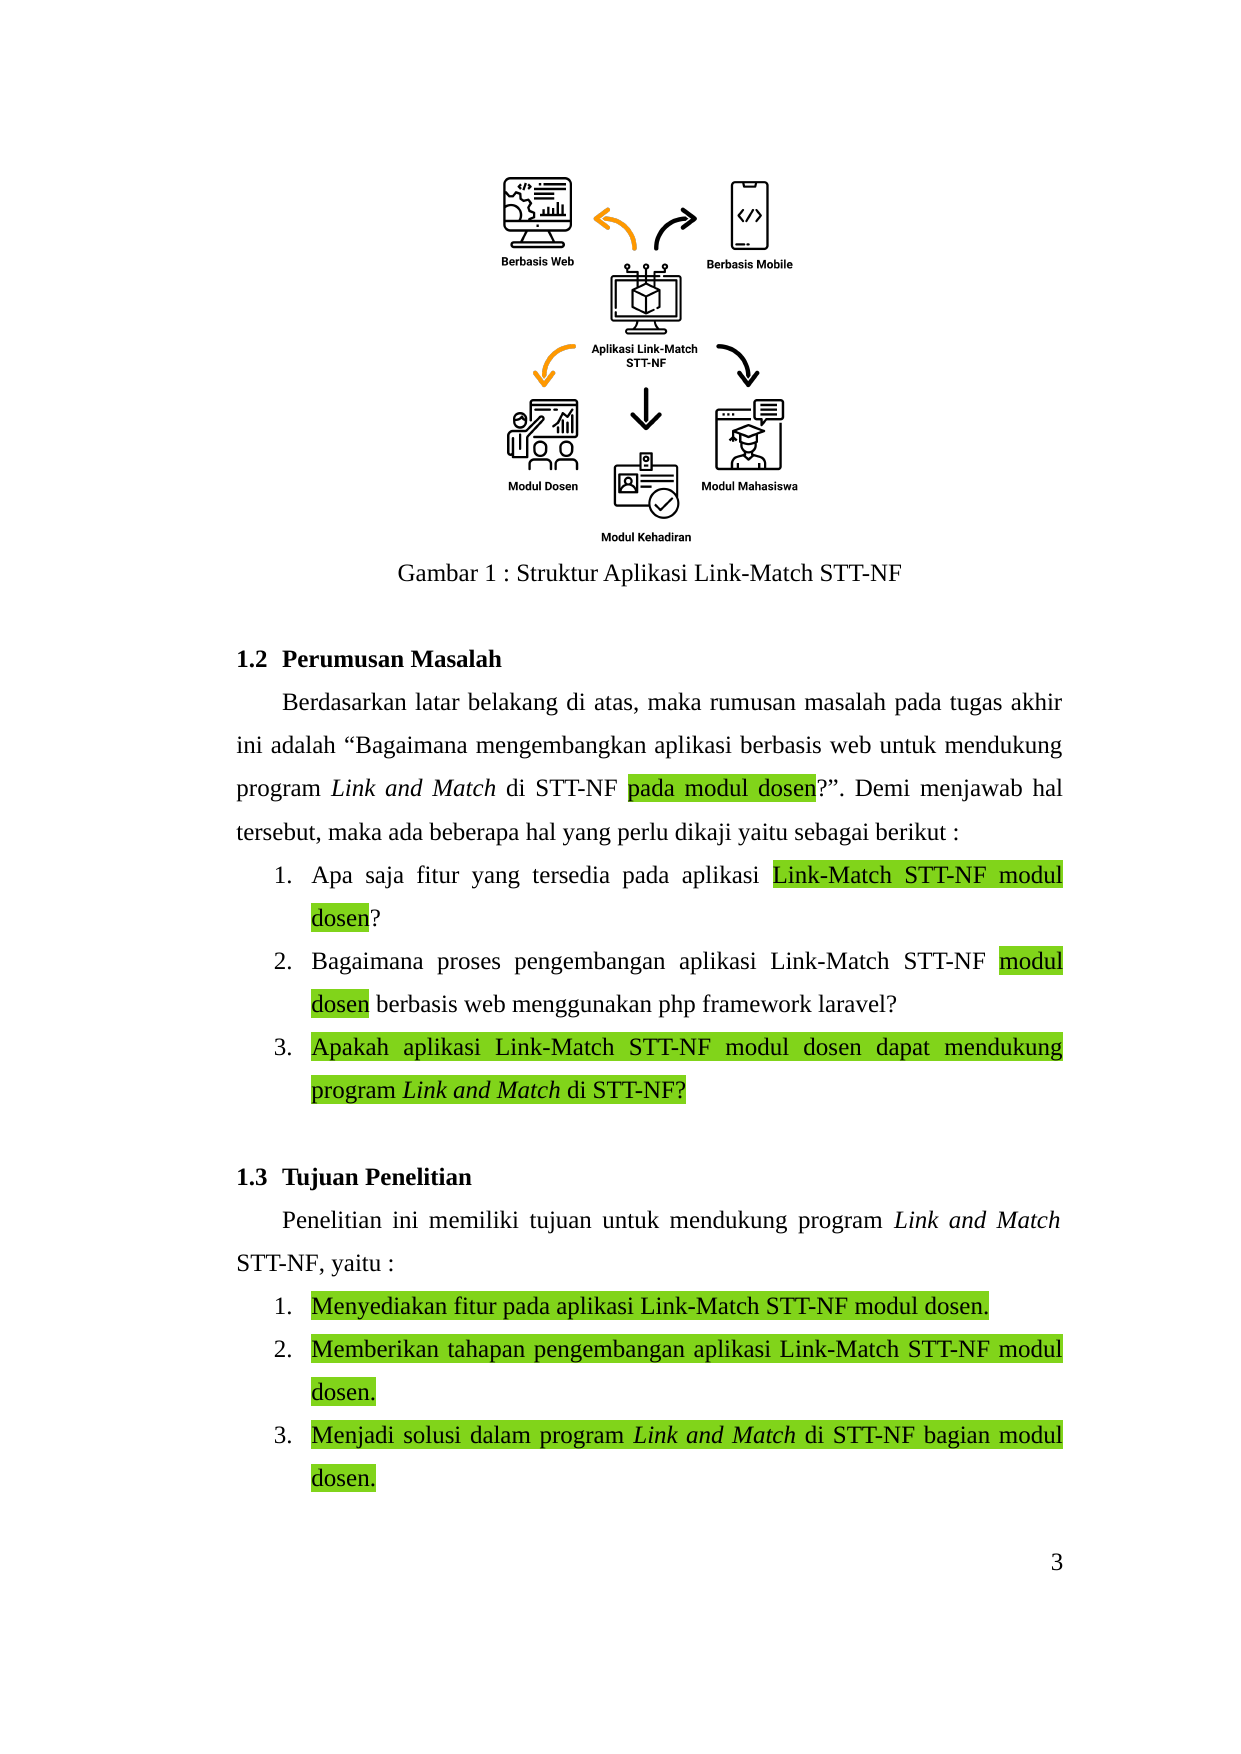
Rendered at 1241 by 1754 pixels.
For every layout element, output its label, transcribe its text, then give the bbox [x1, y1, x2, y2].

list Bagaimana proses pengembangan aplikasi Link-Match STT-NF modul dosen berbasis web menggunakan php framework laravel? [274, 946, 1063, 1018]
subtitle 1.2 Perumusan Masalah [236, 644, 1063, 673]
list Menyediakan fitur pada aplikasi Link-Match STT-NF modul dosen. [274, 1291, 1063, 1320]
list Apa saja fitur yang tersedia pada aplikasi Link-Match STT-NF modul dosen? [274, 860, 1063, 932]
text Penelitian ini memiliki tujuan untuk mendukung program Link and Match STT-NF, yaitu : [236, 1205, 1063, 1277]
text Gambar 1 : Struktur Aplikasi Link-Match STT-NF [236, 558, 1063, 587]
list Menjadi solusi dalam program Link and Match di STT-NF bagian modul dosen. [274, 1420, 1063, 1492]
text Berdasarkan latar belakang di atas, maka rumusan masalah pada tugas akhir ini adalah “Bagaimana mengembangkan aplikasi berbasis web untuk mendukung program Link and Match di STT-NF pada modul dosen?”. Demi menjawab hal tersebut, maka ada beberapa hal yang perlu dikaji yaitu sebagai berikut : [236, 687, 1063, 845]
subtitle 1.3 Tujuan Penelitian [236, 1162, 1063, 1190]
picture [501, 177, 798, 544]
list Apakah aplikasi Link-Match STT-NF modul dosen dapat mendukung program Link and Match di STT-NF? [274, 1032, 1063, 1104]
list Memberikan tahapan pengembangan aplikasi Link-Match STT-NF modul dosen. [274, 1334, 1063, 1406]
